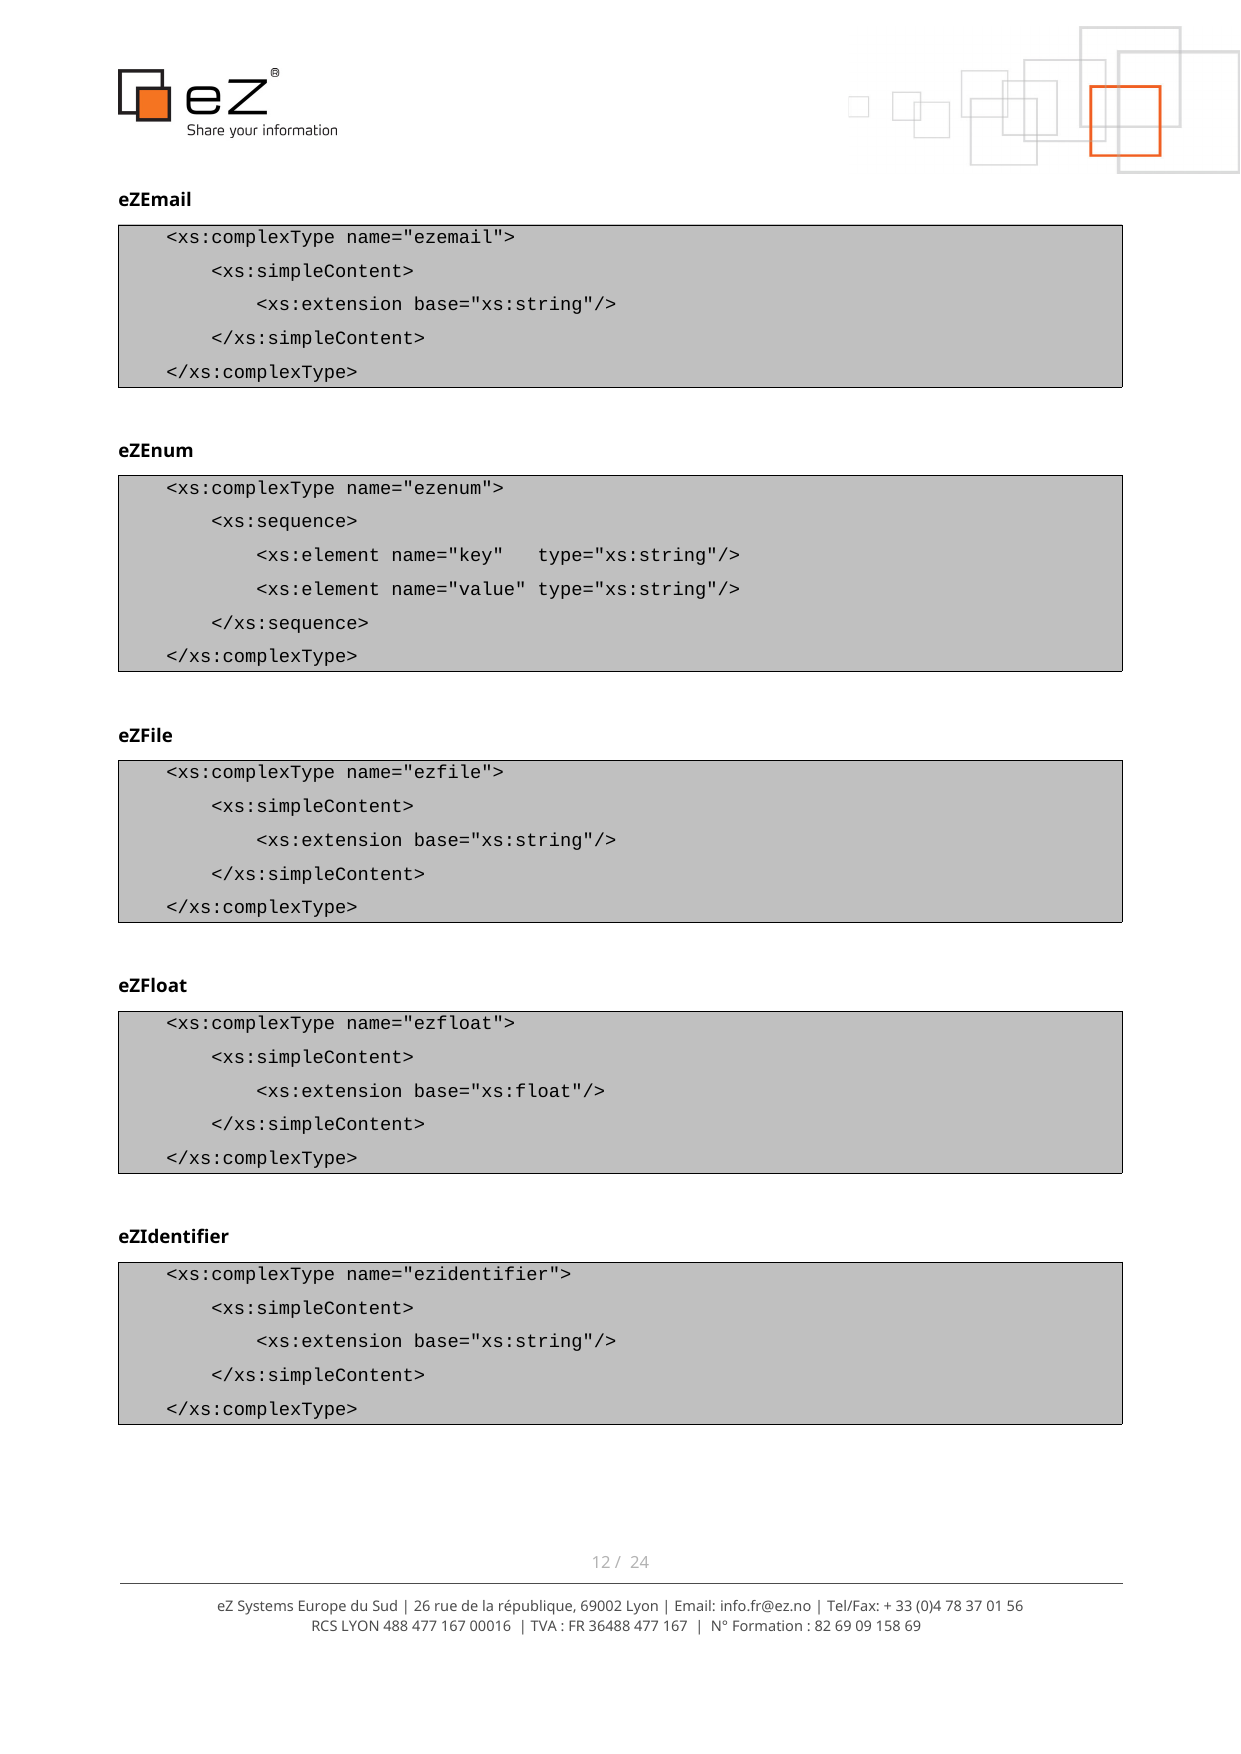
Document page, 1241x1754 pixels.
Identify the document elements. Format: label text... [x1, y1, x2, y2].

text </xs:complexType> [119, 644, 1122, 671]
text <xs:extension base="xs:float"/> [119, 1078, 1122, 1103]
text <xs:extension base="xs:string"/> [119, 292, 1122, 316]
text </xs:complexType> [119, 1146, 1122, 1173]
text <xs:complexType name="ezfloat"> [119, 1012, 1122, 1035]
text eZIdentifier [118, 1224, 1122, 1249]
text </xs:sequence> [119, 610, 1122, 635]
text </xs:complexType> [119, 895, 1122, 922]
text eZFile [118, 722, 1122, 747]
text </xs:simpleContent> [119, 326, 1122, 350]
text </xs:complexType> [119, 1397, 1122, 1424]
text <xs:sequence> [119, 509, 1122, 533]
text <xs:element name="key" type="xs:string"/> [119, 543, 1122, 567]
text </xs:simpleContent> [119, 1363, 1122, 1387]
text <xs:extension base="xs:string"/> [119, 827, 1122, 852]
text <xs:simpleContent> [119, 258, 1122, 283]
picture [118, 68, 442, 187]
text eZEnum [118, 437, 1122, 463]
text <xs:complexType name="ezfile"> [119, 761, 1122, 784]
text </xs:complexType> [119, 359, 1122, 387]
text </xs:simpleContent> [119, 861, 1122, 886]
text <xs:complexType name="ezidentifier"> [119, 1263, 1122, 1286]
text <xs:complexType name="ezemail"> [119, 226, 1122, 249]
text <xs:extension base="xs:string"/> [119, 1329, 1122, 1353]
text <xs:simpleContent> [119, 794, 1122, 818]
text eZEmail [118, 173, 1122, 212]
text eZFloat [118, 973, 1122, 998]
text <xs:simpleContent> [119, 1295, 1122, 1320]
text <xs:simpleContent> [119, 1044, 1122, 1069]
text </xs:simpleContent> [119, 1112, 1122, 1136]
text <xs:complexType name="ezenum"> [119, 476, 1122, 500]
picture [848, 26, 1240, 174]
text <xs:element name="value" type="xs:string"/> [119, 577, 1122, 601]
